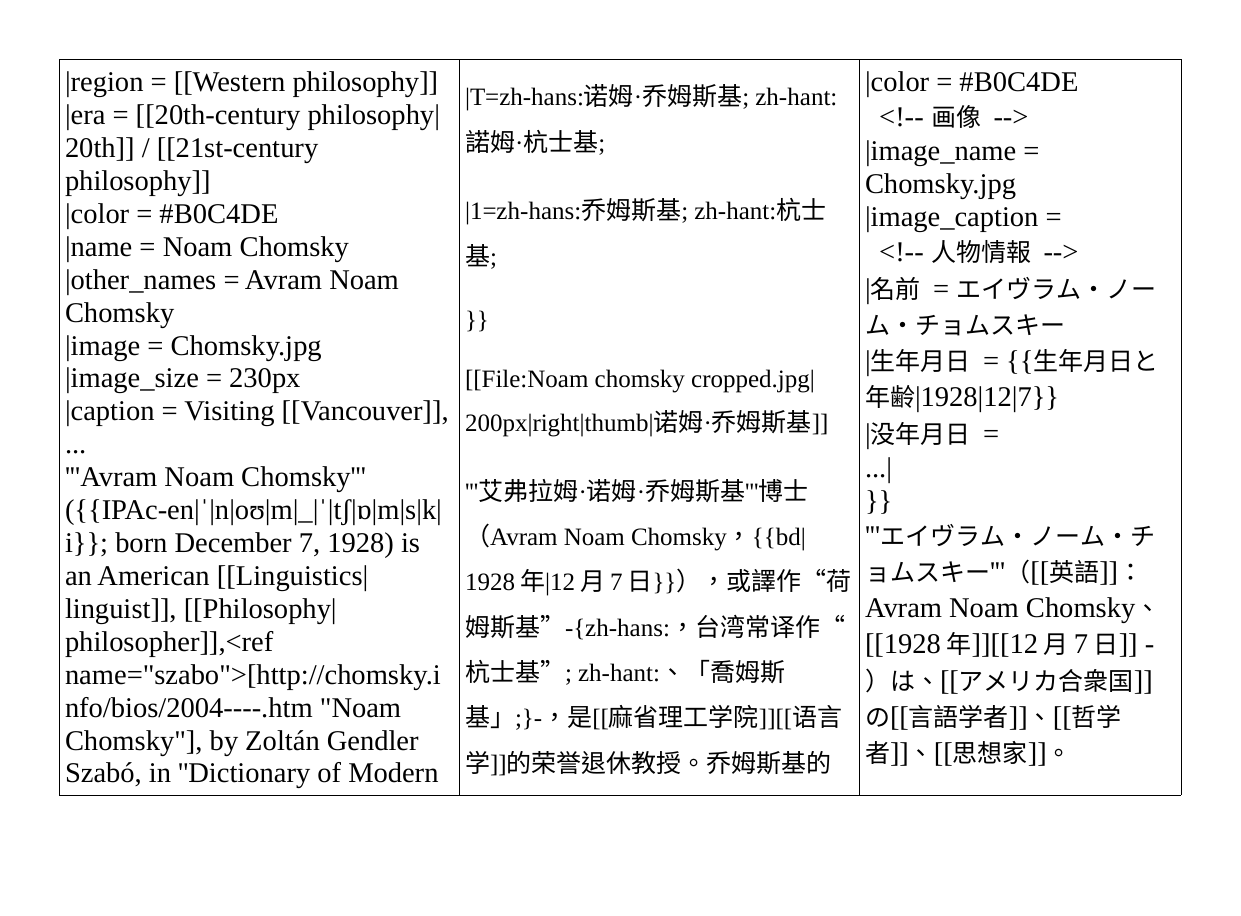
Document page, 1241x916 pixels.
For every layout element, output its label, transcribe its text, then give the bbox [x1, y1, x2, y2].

table_cell |T=zh-hans:诺姆·乔姆斯基; zh-hant:諾姆·杭士基; |1=zh-hans:乔姆斯基; zh-hant:杭士基; }} [[File:Noam chomsky cropped.jpg|200px|right|thumb|诺姆·乔姆斯基]] '''艾弗拉姆·诺姆·乔姆斯基'''博士（Avram Noam Chomsky，{{bd|1928年|12月7日}}），或譯作“荷姆斯基”-{zh-hans:，台湾常译作“杭士基”; zh-hant:、「喬姆斯基」;}-，是[[麻省理工学院]][[语言学]]的荣誉退休教授。乔姆斯基的 [460, 60, 859, 795]
table_cell |region = [[Western philosophy]] |era = [[20th-century philosophy|20th]] / [[21st-century philosophy]] |color = #B0C4DE |name = Noam Chomsky |other_names = Avram Noam Chomsky |image = Chomsky.jpg |image_size = 230px |caption = Visiting [[Vancouver]], ... '''Avram Noam Chomsky''' ({{IPAc-en|ˈ|n|oʊ|m|_|ˈ|tʃ|ɒ|m|s|k|i}}; born December 7, 1928) is an American [[Linguistics|linguist]], [[Philosophy|philosopher]],<ref name="szabo">[http://chomsky.info/bios/2004----.htm "Noam Chomsky"], by Zoltán Gendler Szabó, in ''Dictionary of Modern [60, 60, 459, 795]
table_cell |color = #B0C4DE <!-- 画像 --> |image_name = Chomsky.jpg |image_caption = <!-- 人物情報 --> |名前 = エイヴラム・ノーム・チョムスキー |生年月日 = {{生年月日と年齢|1928|12|7}} |没年月日 = ...| }} '''エイヴラム・ノーム・チョムスキー'''（[[英語]]：Avram Noam Chomsky、[[1928年]][[12月7日]] - ）は、[[アメリカ合衆国]]の[[言語学者]]、[[哲学者]]、[[思想家]]。 [860, 60, 1181, 795]
